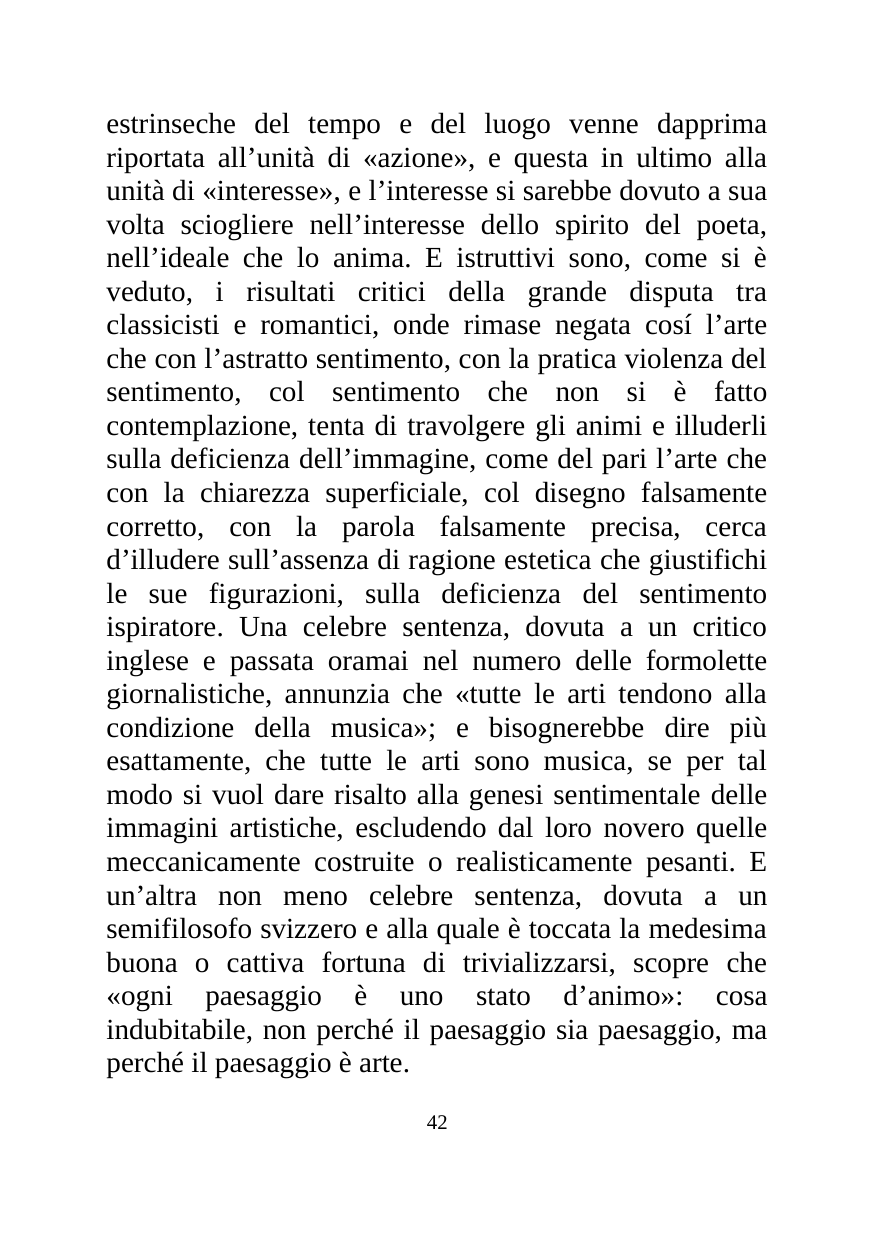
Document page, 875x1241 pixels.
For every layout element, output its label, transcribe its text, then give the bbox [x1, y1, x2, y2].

text estrinseche del tempo e del luogo venne dapprima riportata all’unità di «azione», e questa in ultimo alla unità di «interesse», e l’interesse si sarebbe dovuto a sua volta sciogliere nell’interesse dello spirito del poeta, nell’ideale che lo anima. E istruttivi sono, come si è veduto, i risultati critici della grande disputa tra classicisti e romantici, onde rimase negata cosí l’arte che con l’astratto sentimento, con la pratica violenza del sentimento, col sentimento che non si è fatto contemplazione, tenta di travolgere gli animi e illuderli sulla deficienza dell’immagine, come del pari l’arte che con la chiarezza superficiale, col disegno falsamente corretto, con la parola falsamente precisa, cerca d’illudere sull’assenza di ragione estetica che giustifichi le sue figurazioni, sulla deficienza del sentimento ispiratore. Una celebre sentenza, dovuta a un critico inglese e passata oramai nel numero delle formolette giornalistiche, annunzia che «tutte le arti tendono alla condizione della musica»; e bisognerebbe dire più esattamente, che tutte le arti sono musica, se per tal modo si vuol dare risalto alla genesi sentimentale delle immagini artistiche, escludendo dal loro novero quelle meccanicamente costruite o realisticamente pesanti. E un’altra non meno celebre sentenza, dovuta a un semifilosofo svizzero e alla quale è toccata la medesima buona o cattiva fortuna di trivializzarsi, scopre che «ogni paesaggio è uno stato d’animo»: cosa indubitabile, non perché il paesaggio sia paesaggio, ma perché il paesaggio è arte. [106, 106, 768, 1079]
